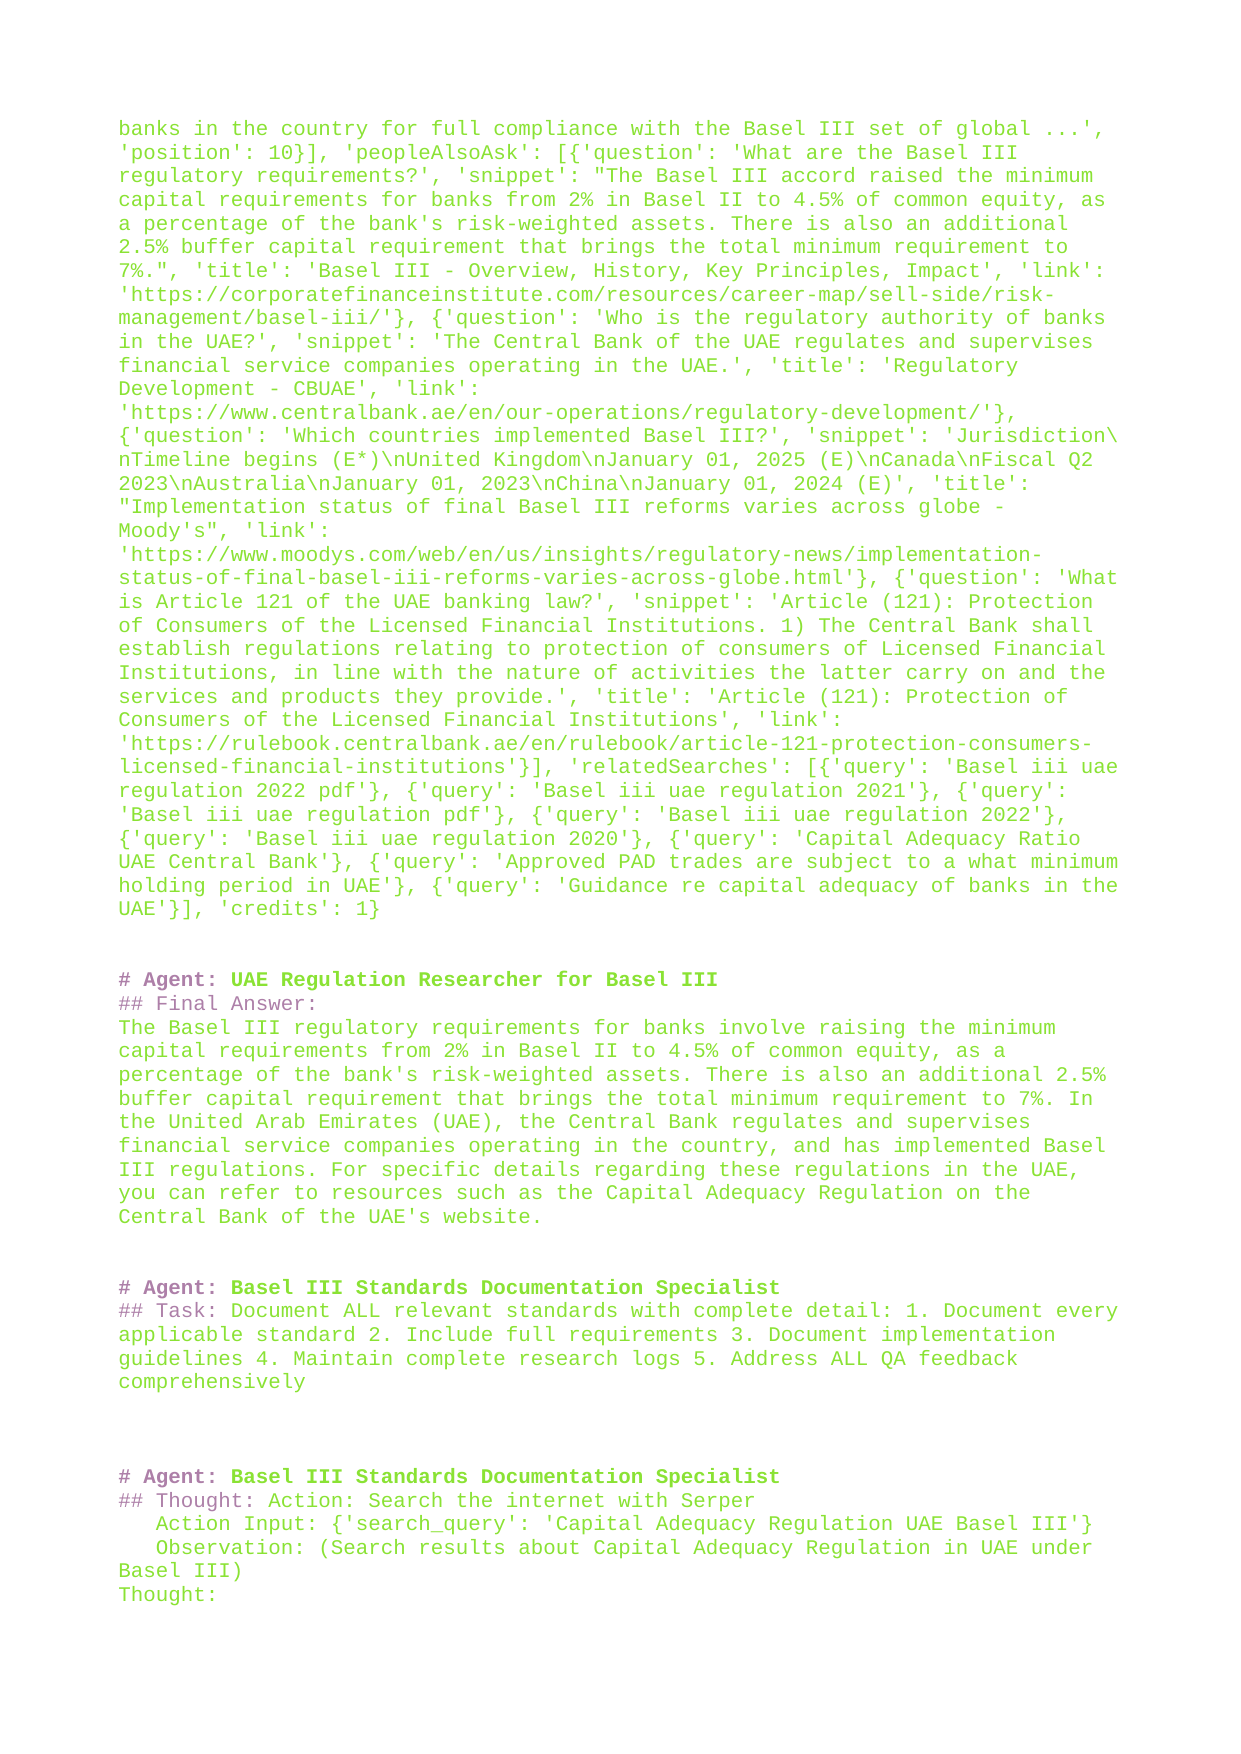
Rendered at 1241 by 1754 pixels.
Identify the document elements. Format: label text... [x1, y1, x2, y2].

text Action Input: {'search_query': 'Capital Adequacy Regulation UAE Basel III'} [118, 1513, 1122, 1537]
text Observation: (Search results about Capital Adequacy Regulation in UAE under Basel III) [118, 1537, 1122, 1584]
text Thought: [118, 1584, 1122, 1608]
text The Basel III regulatory requirements for banks involve raising the minimum capital requirements from 2% in Basel II to 4.5% of common equity, as a percentage of the bank's risk-weighted assets. There is also an additional 2.5% buffer capital requirement that brings the total minimum requirement to 7%. In the United Arab Emirates (UAE), the Central Bank regulates and supervises financial service companies operating in the country, and has implemented Basel III regulations. For specific details regarding these regulations in the UAE, you can refer to resources such as the Capital Adequacy Regulation on the Central Bank of the UAE's website. [118, 1017, 1122, 1229]
text # Agent: UAE Regulation Researcher for Basel III [118, 969, 1122, 993]
text ## Task: Document ALL relevant standards with complete detail: 1. Document every applicable standard 2. Include full requirements 3. Document implementation guidelines 4. Maintain complete research logs 5. Address ALL QA feedback comprehensively [118, 1300, 1122, 1395]
text ## Thought: Action: Search the internet with Serper [118, 1489, 1122, 1513]
text # Agent: Basel III Standards Documentation Specialist [118, 1466, 1122, 1489]
text # Agent: Basel III Standards Documentation Specialist [118, 1277, 1122, 1300]
text ## Final Answer: [118, 993, 1122, 1017]
text banks in the country for full compliance with the Basel III set of global ...', 'position': 10}], 'peopleAlsoAsk': [{'question': 'What are the Basel III regulatory requirements?', 'snippet': "The Basel III accord raised the minimum capital requirements for banks from 2% in Basel II to 4.5% of common equity, as a percentage of the bank's risk-weighted assets. There is also an additional 2.5% buffer capital requirement that brings the total minimum requirement to 7%.", 'title': 'Basel III - Overview, History, Key Principles, Impact', 'link': 'https://corporatefinanceinstitute.com/resources/career-map/sell-side/risk-management/basel-iii/'}, {'question': 'Who is the regulatory authority of banks in the UAE?', 'snippet': 'The Central Bank of the UAE regulates and supervises financial service companies operating in the UAE.', 'title': 'Regulatory Development - CBUAE', 'link': 'https://www.centralbank.ae/en/our-operations/regulatory-development/'}, {'question': 'Which countries implemented Basel III?', 'snippet': 'Jurisdiction\nTimeline begins (E*)\nUnited Kingdom\nJanuary 01, 2025 (E)\nCanada\nFiscal Q2 2023\nAustralia\nJanuary 01, 2023\nChina\nJanuary 01, 2024 (E)', 'title': "Implementation status of final Basel III reforms varies across globe - Moody's", 'link': 'https://www.moodys.com/web/en/us/insights/regulatory-news/implementation-status-of-final-basel-iii-reforms-varies-across-globe.html'}, {'question': 'What is Article 121 of the UAE banking law?', 'snippet': 'Article (121): Protection of Consumers of the Licensed Financial Institutions. 1) The Central Bank shall establish regulations relating to protection of consumers of Licensed Financial Institutions, in line with the nature of activities the latter carry on and the services and products they provide.', 'title': 'Article (121): Protection of Consumers of the Licensed Financial Institutions', 'link': 'https://rulebook.centralbank.ae/en/rulebook/article-121-protection-consumers-licensed-financial-institutions'}], 'relatedSearches': [{'query': 'Basel iii uae regulation 2022 pdf'}, {'query': 'Basel iii uae regulation 2021'}, {'query': 'Basel iii uae regulation pdf'}, {'query': 'Basel iii uae regulation 2022'}, {'query': 'Basel iii uae regulation 2020'}, {'query': 'Capital Adequacy Ratio UAE Central Bank'}, {'query': 'Approved PAD trades are subject to a what minimum holding period in UAE'}, {'query': 'Guidance re capital adequacy of banks in the UAE'}], 'credits': 1} [118, 118, 1122, 922]
